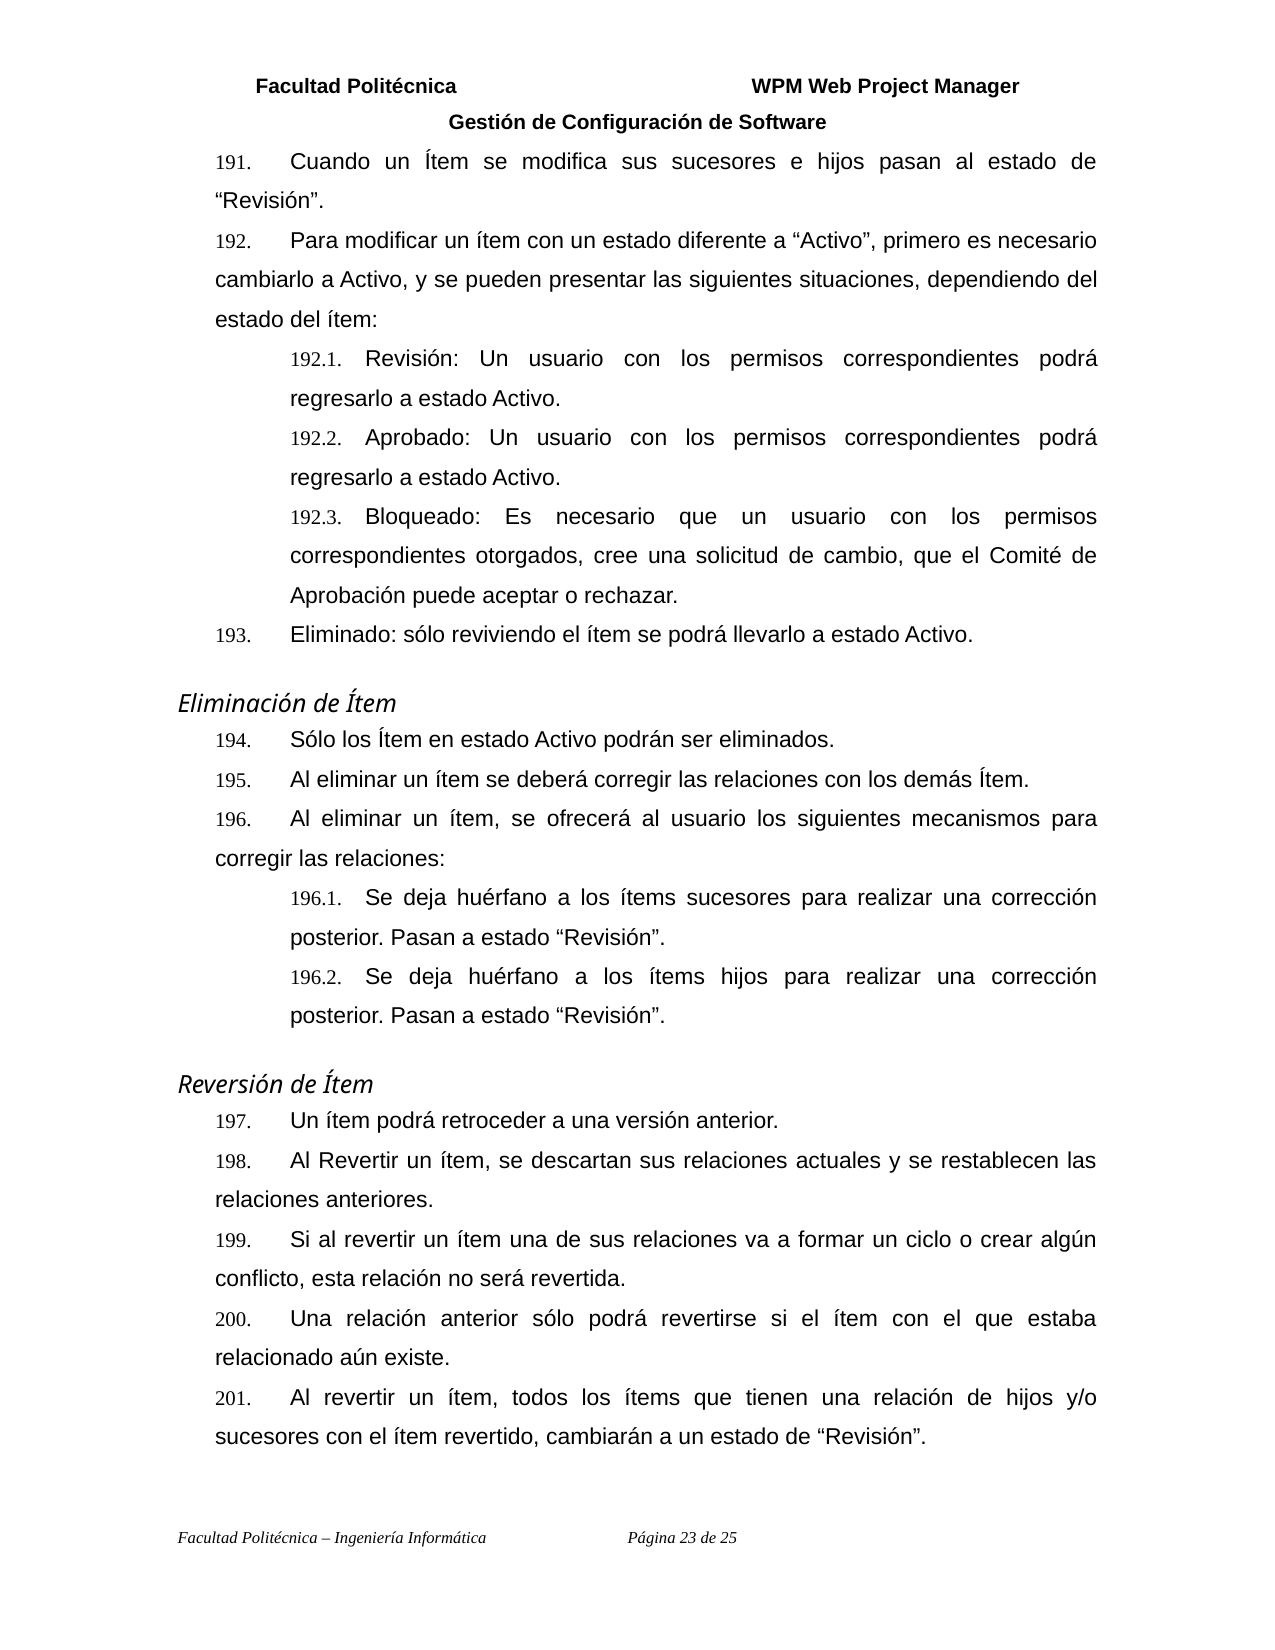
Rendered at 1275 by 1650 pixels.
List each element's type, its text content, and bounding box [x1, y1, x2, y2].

list Para modificar un ítem con un estado diferente a “Activo”, primero es necesario cambiarlo a Activo, y se pueden presentar las siguientes situaciones, dependiendo del estado del ítem: [215, 227, 1098, 332]
text Reversión de Ítem [177, 1067, 1098, 1101]
list Cuando un Ítem se modifica sus sucesores e hijos pasan al estado de “Revisión”. [215, 148, 1098, 213]
list Sólo los Ítem en estado Activo podrán ser eliminados. [215, 726, 1098, 752]
list Si al revertir un ítem una de sus relaciones va a formar un ciclo o crear algún conflicto, esta relación no será revertida. [215, 1226, 1098, 1292]
list Al eliminar un ítem, se ofrecerá al usuario los siguientes mecanismos para corregir las relaciones: [215, 805, 1098, 871]
list Una relación anterior sólo podrá revertirse si el ítem con el que estaba relacionado aún existe. [215, 1305, 1098, 1371]
list Se deja huérfano a los ítems hijos para realizar una corrección posterior. Pasan a estado “Revisión”. [290, 963, 1098, 1029]
list Aprobado: Un usuario con los permisos correspondientes podrá regresarlo a estado Activo. [290, 424, 1098, 490]
list Revisión: Un usuario con los permisos correspondientes podrá regresarlo a estado Activo. [290, 345, 1098, 411]
list Un ítem podrá retroceder a una versión anterior. [215, 1107, 1098, 1134]
list Al revertir un ítem, todos los ítems que tienen una relación de hijos y/o sucesores con el ítem revertido, cambiarán a un estado de “Revisión”. [215, 1384, 1098, 1449]
list Se deja huérfano a los ítems sucesores para realizar una corrección posterior. Pasan a estado “Revisión”. [290, 884, 1098, 950]
list Al eliminar un ítem se deberá corregir las relaciones con los demás Ítem. [215, 766, 1098, 792]
list Bloqueado: Es necesario que un usuario con los permisos correspondientes otorgados, cree una solicitud de cambio, que el Comité de Aprobación puede aceptar o rechazar. [290, 503, 1098, 608]
text Eliminación de Ítem [177, 686, 1098, 720]
list Eliminado: sólo reviviendo el ítem se podrá llevarlo a estado Activo. [215, 621, 1098, 648]
list Al Revertir un ítem, se descartan sus relaciones actuales y se restablecen las relaciones anteriores. [215, 1147, 1098, 1213]
